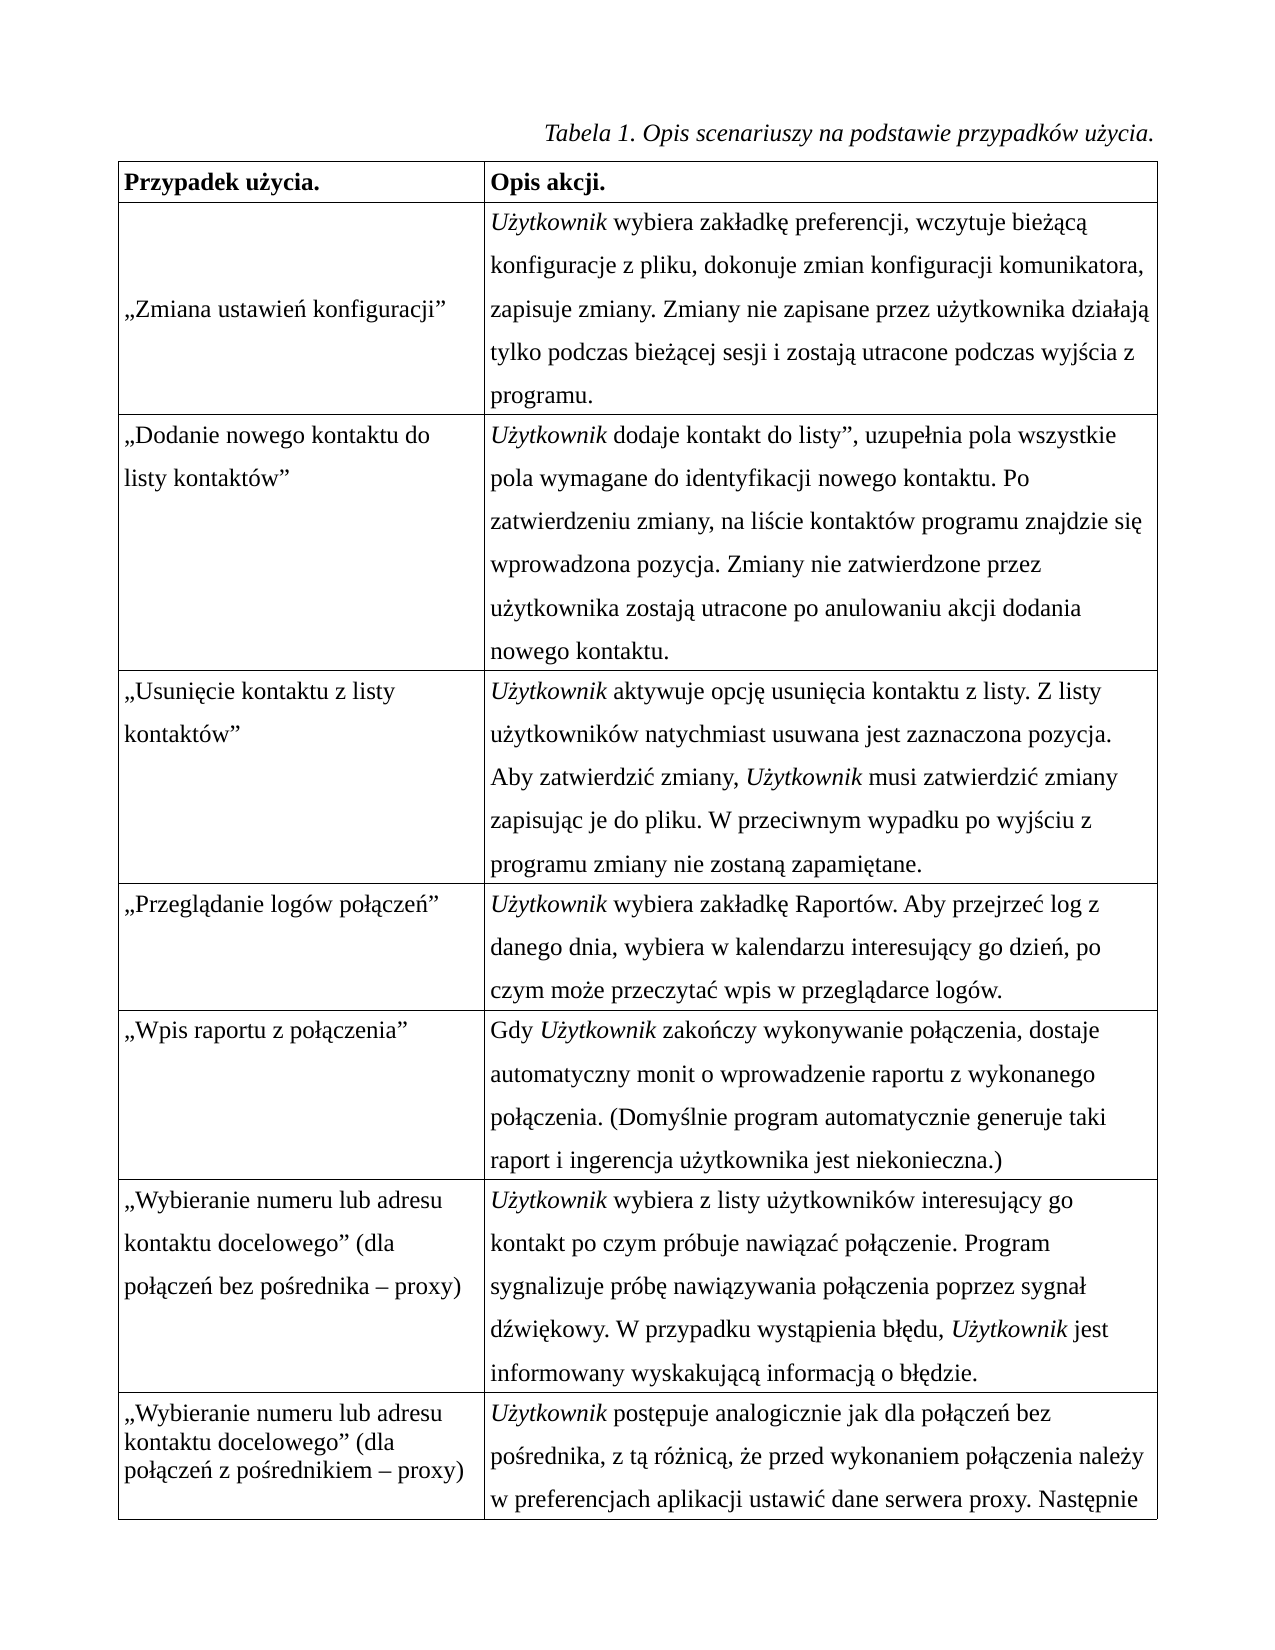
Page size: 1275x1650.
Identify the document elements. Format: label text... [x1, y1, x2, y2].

table_cell Użytkownik postępuje analogicznie jak dla połączeń bez pośrednika, z tą różnicą, że przed wykonaniem połączenia należy w preferencjach aplikacji ustawić dane serwera proxy. Następnie [485, 1393, 1157, 1519]
table_cell „Wpis raportu z połączenia” [119, 1011, 484, 1179]
table_cell „Usunięcie kontaktu z listy kontaktów” [119, 671, 484, 883]
table_cell Użytkownik wybiera z listy użytkowników interesujący go kontakt po czym próbuje nawiązać połączenie. Program sygnalizuje próbę nawiązywania połączenia poprzez sygnał dźwiękowy. W przypadku wystąpienia błędu, Użytkownik jest informowany wyskakującą informacją o błędzie. [485, 1180, 1157, 1392]
table_cell „Przeglądanie logów połączeń” [119, 884, 484, 1010]
table_header Opis akcji. [485, 162, 1157, 202]
table_cell „Wybieranie numeru lub adresu kontaktu docelowego” (dla połączeń bez pośrednika – proxy) [119, 1180, 484, 1392]
table_cell „Wybieranie numeru lub adresu kontaktu docelowego” (dla połączeń z pośrednikiem – proxy) [119, 1393, 484, 1519]
table_cell „Zmiana ustawień konfiguracji” [119, 203, 484, 414]
table_cell Użytkownik dodaje kontakt do listy”, uzupełnia pola wszystkie pola wymagane do identyfikacji nowego kontaktu. Po zatwierdzeniu zmiany, na liście kontaktów programu znajdzie się wprowadzona pozycja. Zmiany nie zatwierdzone przez użytkownika zostają utracone po anulowaniu akcji dodania nowego kontaktu. [485, 415, 1157, 670]
table_cell Użytkownik wybiera zakładkę preferencji, wczytuje bieżącą konfiguracje z pliku, dokonuje zmian konfiguracji komunikatora, zapisuje zmiany. Zmiany nie zapisane przez użytkownika działają tylko podczas bieżącej sesji i zostają utracone podczas wyjścia z programu. [485, 203, 1157, 414]
text Tabela 1. Opis scenariuszy na podstawie przypadków użycia. [118, 118, 1157, 147]
table_cell Gdy Użytkownik zakończy wykonywanie połączenia, dostaje automatyczny monit o wprowadzenie raportu z wykonanego połączenia. (Domyślnie program automatycznie generuje taki raport i ingerencja użytkownika jest niekonieczna.) [485, 1011, 1157, 1179]
table_cell Użytkownik aktywuje opcję usunięcia kontaktu z listy. Z listy użytkowników natychmiast usuwana jest zaznaczona pozycja. Aby zatwierdzić zmiany, Użytkownik musi zatwierdzić zmiany zapisując je do pliku. W przeciwnym wypadku po wyjściu z programu zmiany nie zostaną zapamiętane. [485, 671, 1157, 883]
table_header Przypadek użycia. [119, 162, 484, 202]
table_cell Użytkownik wybiera zakładkę Raportów. Aby przejrzeć log z danego dnia, wybiera w kalendarzu interesujący go dzień, po czym może przeczytać wpis w przeglądarce logów. [485, 884, 1157, 1010]
table_cell „Dodanie nowego kontaktu do listy kontaktów” [119, 415, 484, 670]
